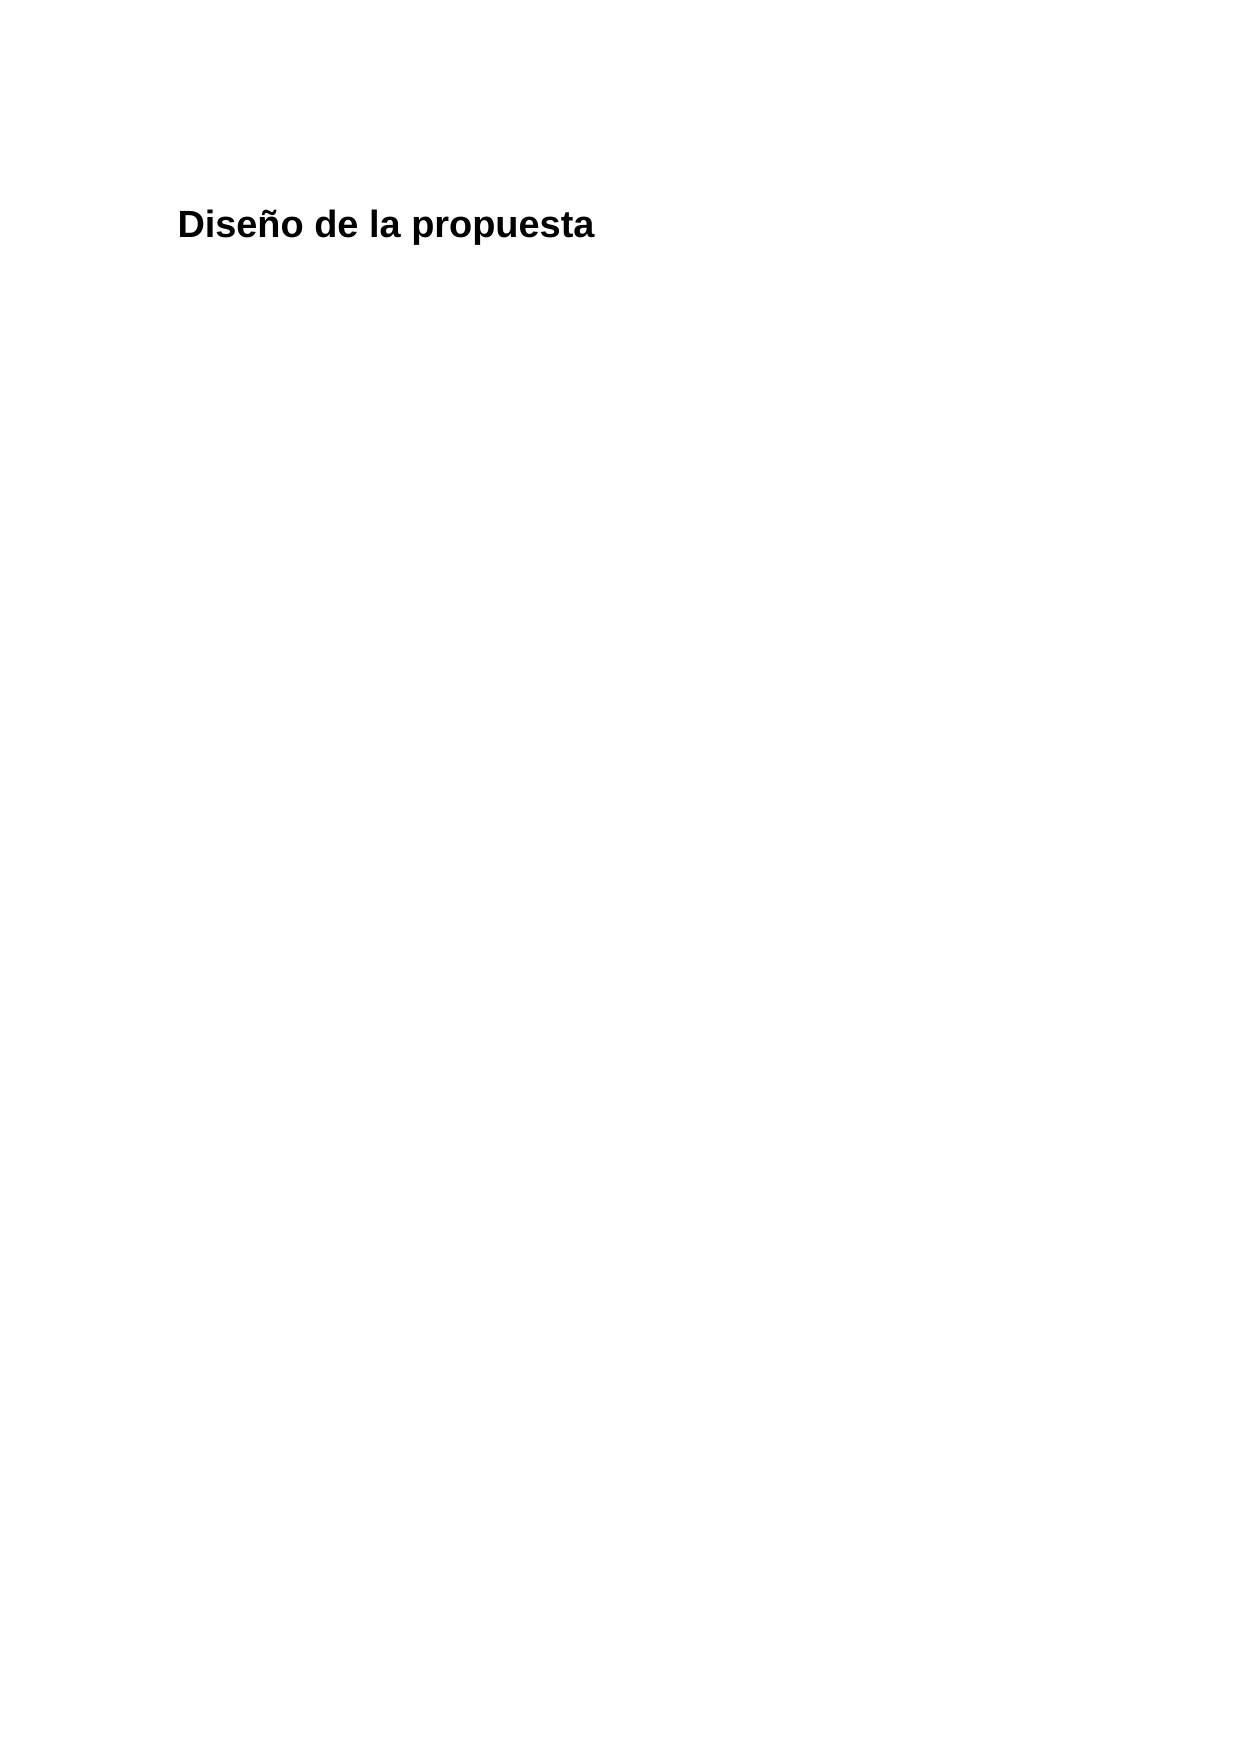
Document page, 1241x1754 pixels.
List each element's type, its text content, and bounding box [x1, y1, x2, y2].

subtitle Diseño de la propuesta [177, 202, 1063, 246]
